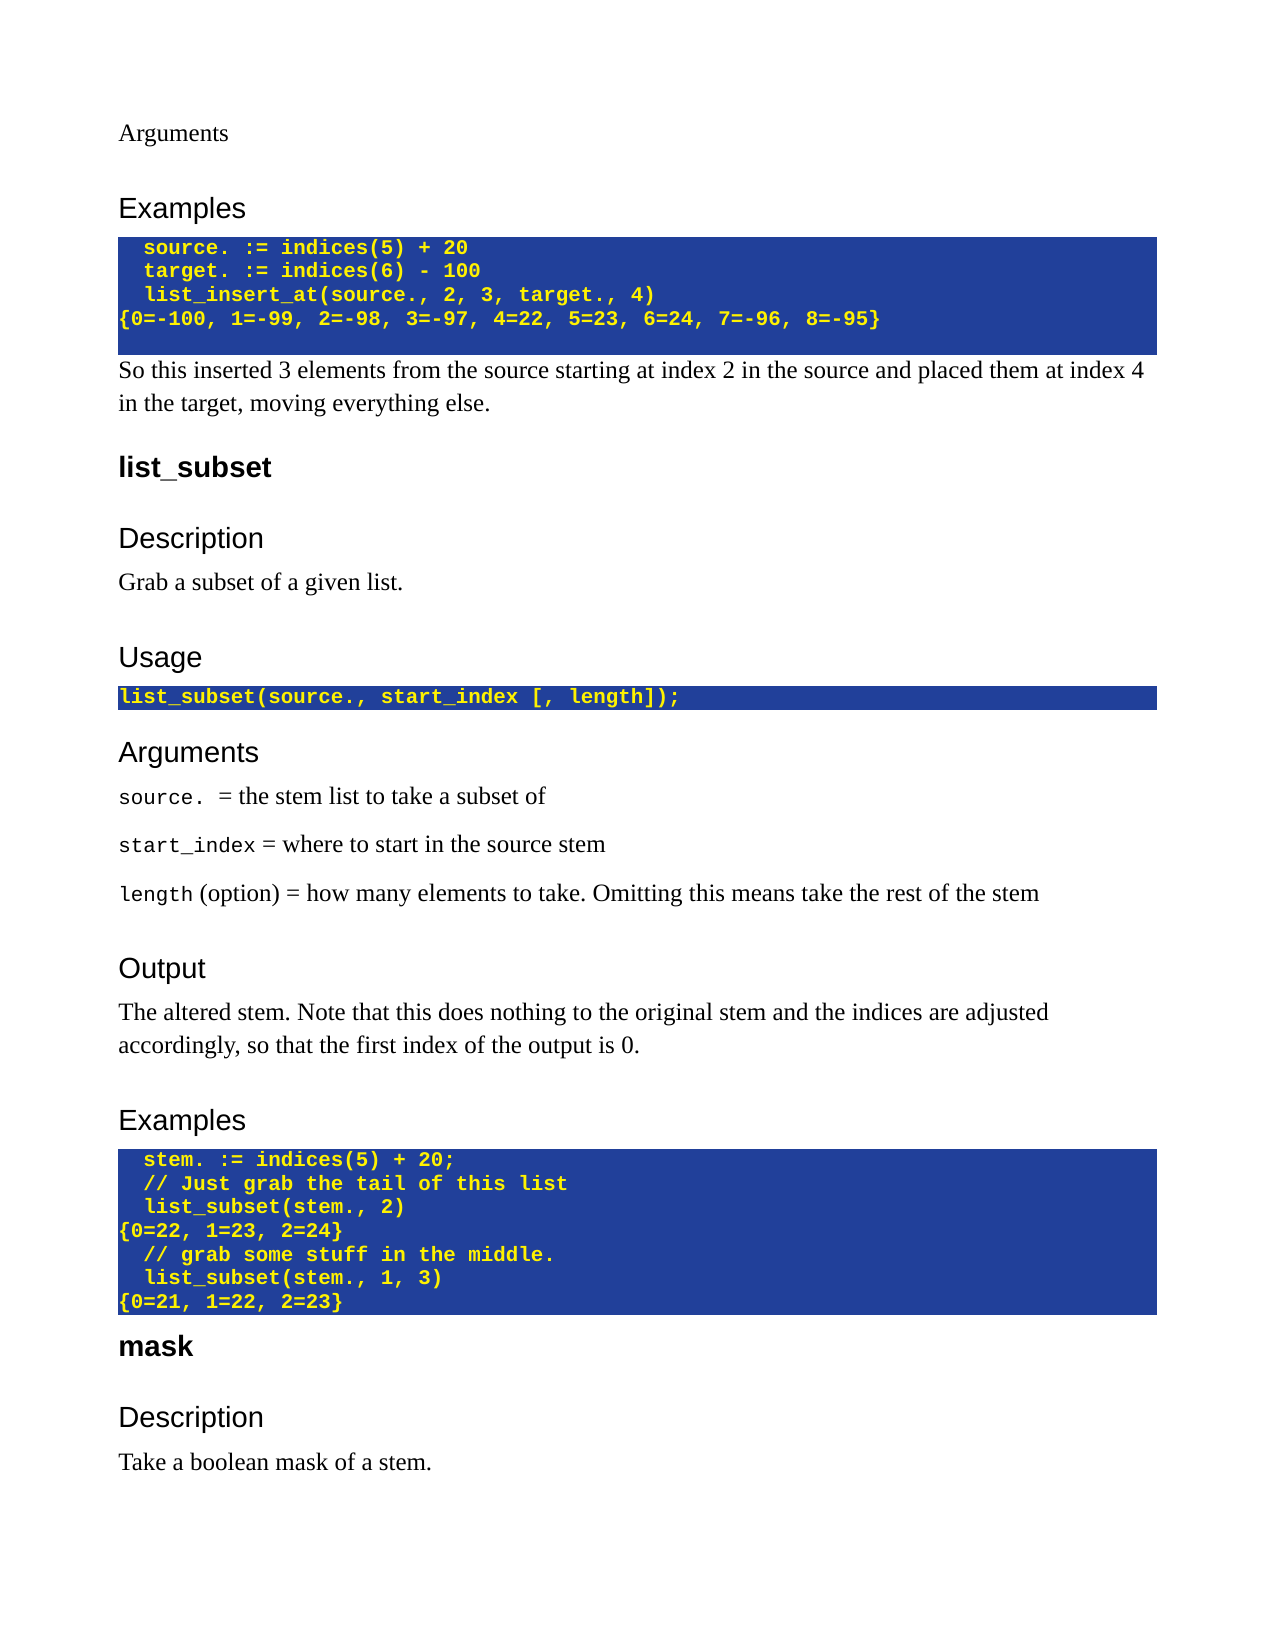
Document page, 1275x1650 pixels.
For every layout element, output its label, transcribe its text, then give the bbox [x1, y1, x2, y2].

text list_subset(source., start_index [, length]); [118, 686, 1157, 710]
subtitle Examples [118, 191, 1157, 224]
subtitle mask [118, 1329, 1157, 1363]
subtitle list_subset [118, 450, 1157, 484]
text length (option) = how many elements to take. Omitting this means take the rest of the stem [118, 878, 1157, 907]
text list_subset(stem., 1, 3) [118, 1267, 1157, 1291]
text list_insert_at(source., 2, 3, target., 4) [118, 284, 1157, 308]
text source. = the stem list to take a subset of [118, 781, 1157, 810]
subtitle Arguments [118, 735, 1157, 768]
text {0=21, 1=22, 2=23} [118, 1291, 1157, 1315]
text The altered stem. Note that this does nothing to the original stem and the indices are adjusted accordingly, so that the first index of the output is 0. [118, 997, 1157, 1059]
text source. := indices(5) + 20 [118, 237, 1157, 260]
text {0=22, 1=23, 2=24} [118, 1220, 1157, 1244]
text stem. := indices(5) + 20; [118, 1149, 1157, 1173]
subtitle Output [118, 951, 1157, 985]
subtitle Description [118, 521, 1157, 555]
text So this inserted 3 elements from the source starting at index 2 in the source and placed them at index 4 in the target, moving everything else. [118, 355, 1157, 417]
text Grab a subset of a given list. [118, 567, 1157, 596]
text Arguments [118, 118, 1157, 147]
subtitle Description [118, 1401, 1157, 1434]
text // Just grab the tail of this list [118, 1173, 1157, 1196]
text target. := indices(6) - 100 [118, 260, 1157, 284]
subtitle Examples [118, 1103, 1157, 1137]
text // grab some stuff in the middle. [118, 1244, 1157, 1267]
text start_index = where to start in the source stem [118, 829, 1157, 859]
text {0=-100, 1=-99, 2=-98, 3=-97, 4=22, 5=23, 6=24, 7=-96, 8=-95} [118, 308, 1157, 331]
subtitle Usage [118, 640, 1157, 674]
text Take a boolean mask of a stem. [118, 1447, 1157, 1475]
text list_subset(stem., 2) [118, 1196, 1157, 1220]
